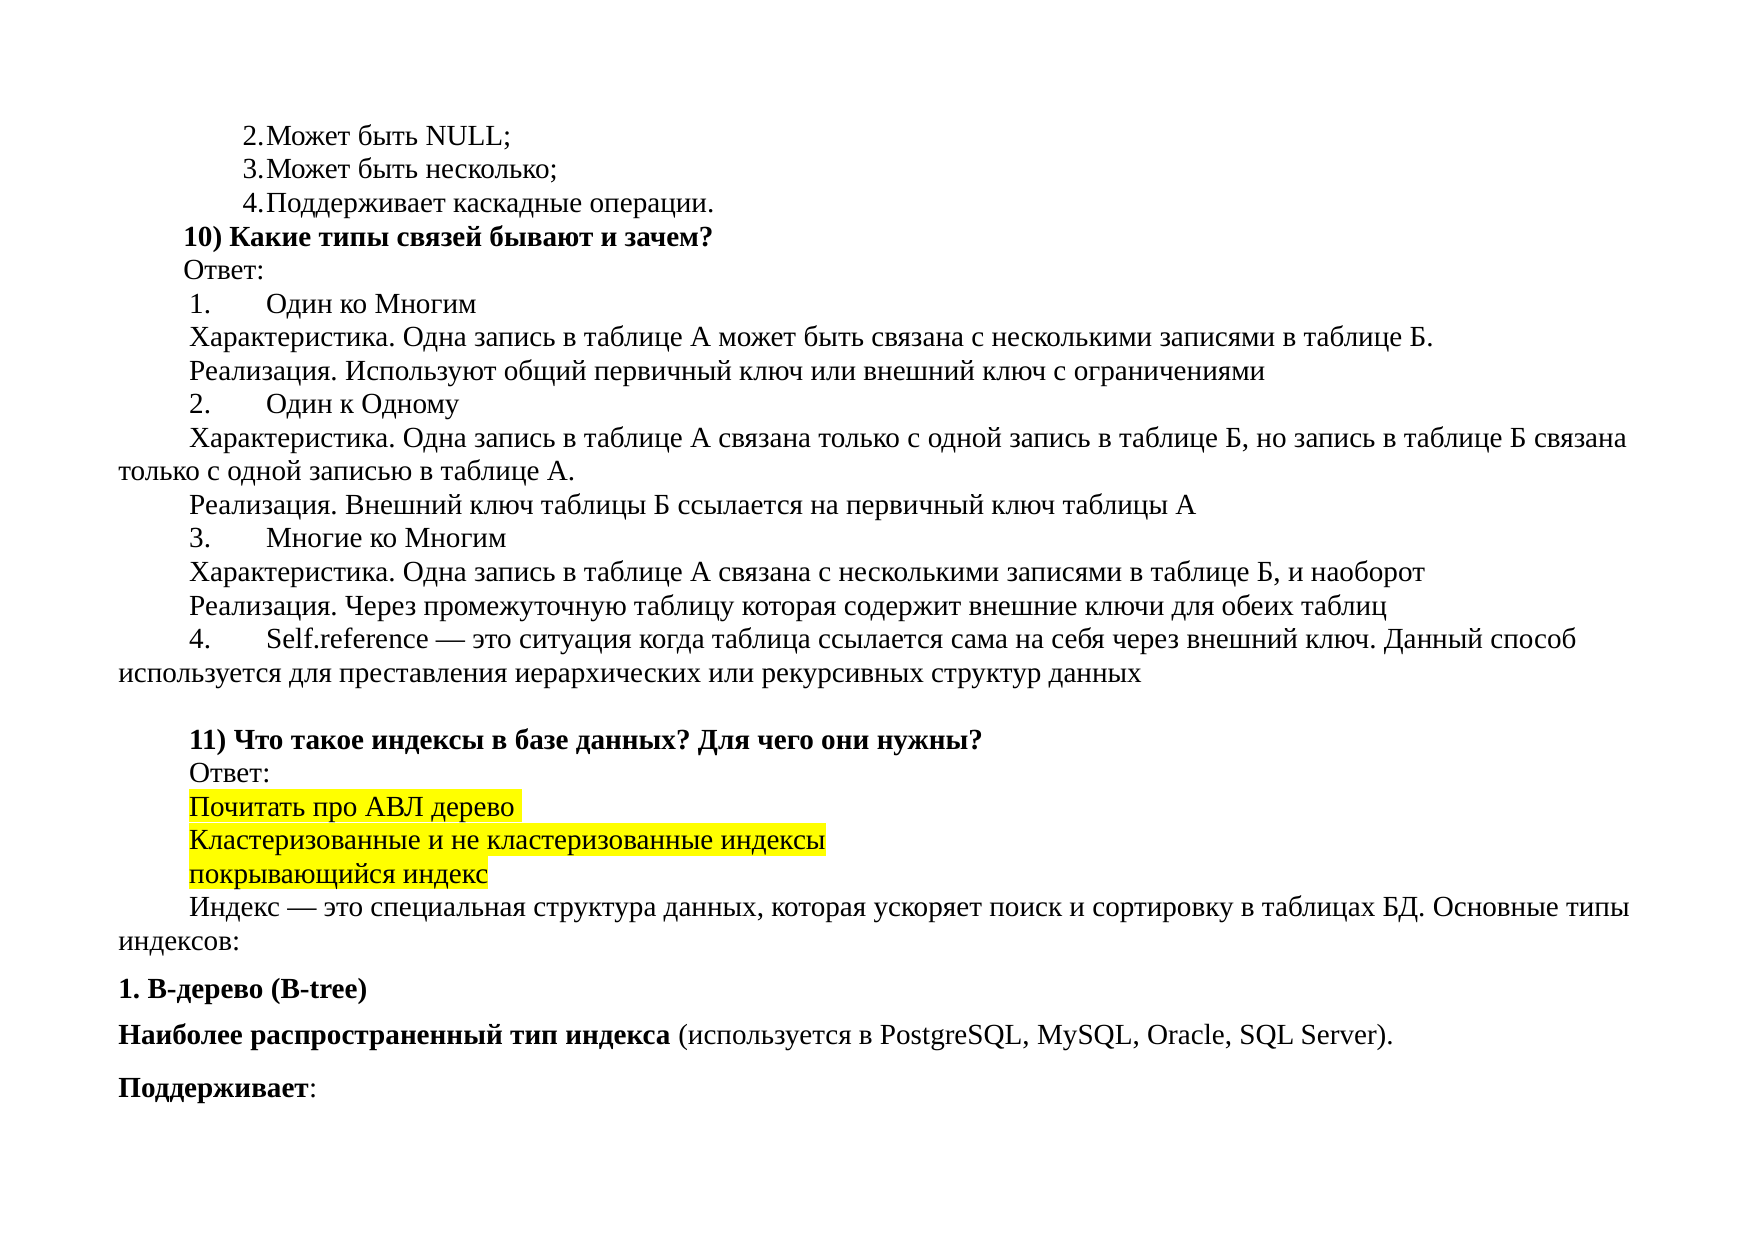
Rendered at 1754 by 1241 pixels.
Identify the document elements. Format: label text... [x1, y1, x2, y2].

text Кластеризованные и не кластеризованные индексы [118, 822, 1635, 856]
text Поддерживает: [118, 1070, 1635, 1104]
text Реализация. Через промежуточную таблицу которая содержит внешние ключи для обеих таблиц [118, 588, 1635, 621]
text покрывающийся индекс [118, 856, 1635, 889]
text Характеристика. Одна запись в таблице А связана с несколькими записями в таблице Б, и наоборот [118, 554, 1635, 588]
list Self.reference — это ситуация когда таблица ссылается сама на себя через внешний ключ. Данный способ используется для преставления иерархических или рекурсивных структур данных [118, 621, 1635, 688]
list Может быть NULL; [118, 118, 1635, 152]
text Характеристика. Одна запись в таблице А связана только с одной запись в таблице Б, но запись в таблице Б связана только с одной записью в таблице А. [118, 420, 1635, 487]
text Наиболее распространенный тип индекса (используется в PostgreSQL, MySQL, Oracle, SQL Server). [118, 1017, 1635, 1051]
text 10) Какие типы связей бывают и зачем? [118, 219, 1635, 252]
list Многие ко Многим [118, 521, 1635, 554]
text Почитать про АВЛ дерево [118, 789, 1635, 822]
list Может быть несколько; [118, 152, 1635, 185]
list Один ко Многим [118, 286, 1635, 319]
list Поддерживает каскадные операции. [118, 185, 1635, 219]
subtitle 1. B-дерево (B-tree) [118, 971, 1635, 1005]
text Ответ: [118, 252, 1635, 286]
text Ответ: [118, 755, 1635, 789]
list Один к Одному [118, 386, 1635, 420]
text 11) Что такое индексы в базе данных? Для чего они нужны? [118, 722, 1635, 755]
text Характеристика. Одна запись в таблице А может быть связана с несколькими записями в таблице Б. [118, 319, 1635, 353]
text Индекс — это специальная структура данных, которая ускоряет поиск и сортировку в таблицах БД. Основные типы индексов: [118, 889, 1635, 957]
text Реализация. Внешний ключ таблицы Б ссылается на первичный ключ таблицы А [118, 487, 1635, 521]
text Реализация. Используют общий первичный ключ или внешний ключ с ограничениями [118, 353, 1635, 386]
